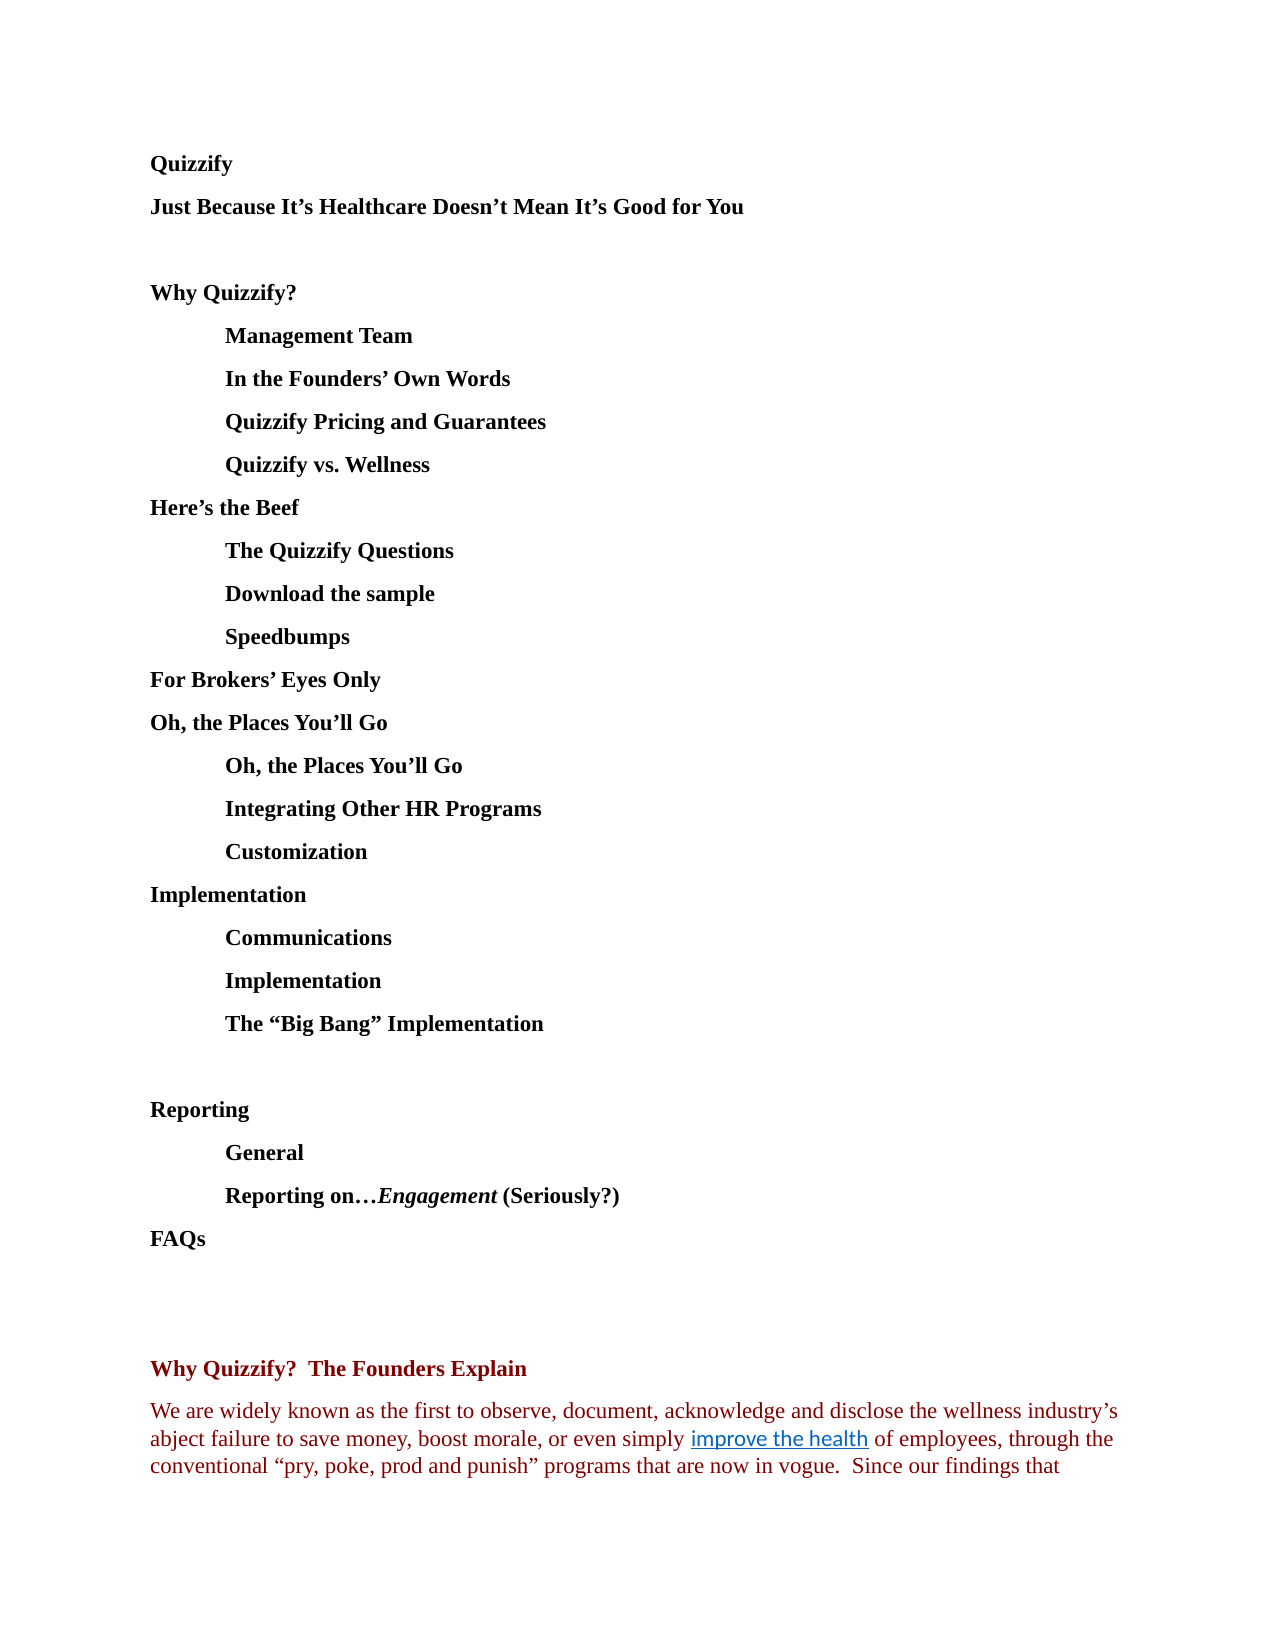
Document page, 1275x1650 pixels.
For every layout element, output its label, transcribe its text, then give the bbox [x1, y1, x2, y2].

text General [150, 1139, 1125, 1166]
text Why Quizzify? [150, 279, 1125, 305]
text Communications [150, 924, 1125, 951]
text Oh, the Places You’ll Go [150, 709, 1125, 736]
text Customization [150, 838, 1125, 865]
text Oh, the Places You’ll Go [150, 752, 1125, 779]
text FAQs [150, 1226, 1125, 1252]
text Download the sample [150, 580, 1125, 607]
text Just Because It’s Healthcare Doesn’t Mean It’s Good for You [150, 193, 1125, 219]
text Why Quizzify? The Founders Explain [150, 1354, 1125, 1381]
text For Brokers’ Eyes Only [150, 666, 1125, 693]
text In the Founders’ Own Words [150, 365, 1125, 391]
text Quizzify [150, 150, 1125, 176]
text Here’s the Beef [150, 494, 1125, 521]
text Implementation [150, 881, 1125, 908]
text Integrating Other HR Programs [150, 795, 1125, 822]
text Reporting [150, 1096, 1125, 1123]
text The Quizzify Questions [150, 537, 1125, 563]
text Implementation [150, 967, 1125, 994]
text Speedbumps [150, 623, 1125, 649]
text Quizzify Pricing and Guarantees [150, 408, 1125, 434]
text Management Team [150, 322, 1125, 348]
text We are widely known as the first to observe, document, acknowledge and disclose the wellness industry’s abject failure to save money, boost morale, or even simply improve the health of employees, through the conventional “pry, poke, prod and punish” programs that are now in vogue. Since our findings that [150, 1398, 1125, 1478]
text Quizzify vs. Wellness [150, 451, 1125, 477]
text Reporting on…Engagement (Seriously?) [150, 1182, 1125, 1209]
text The “Big Bang” Implementation [150, 1010, 1125, 1037]
